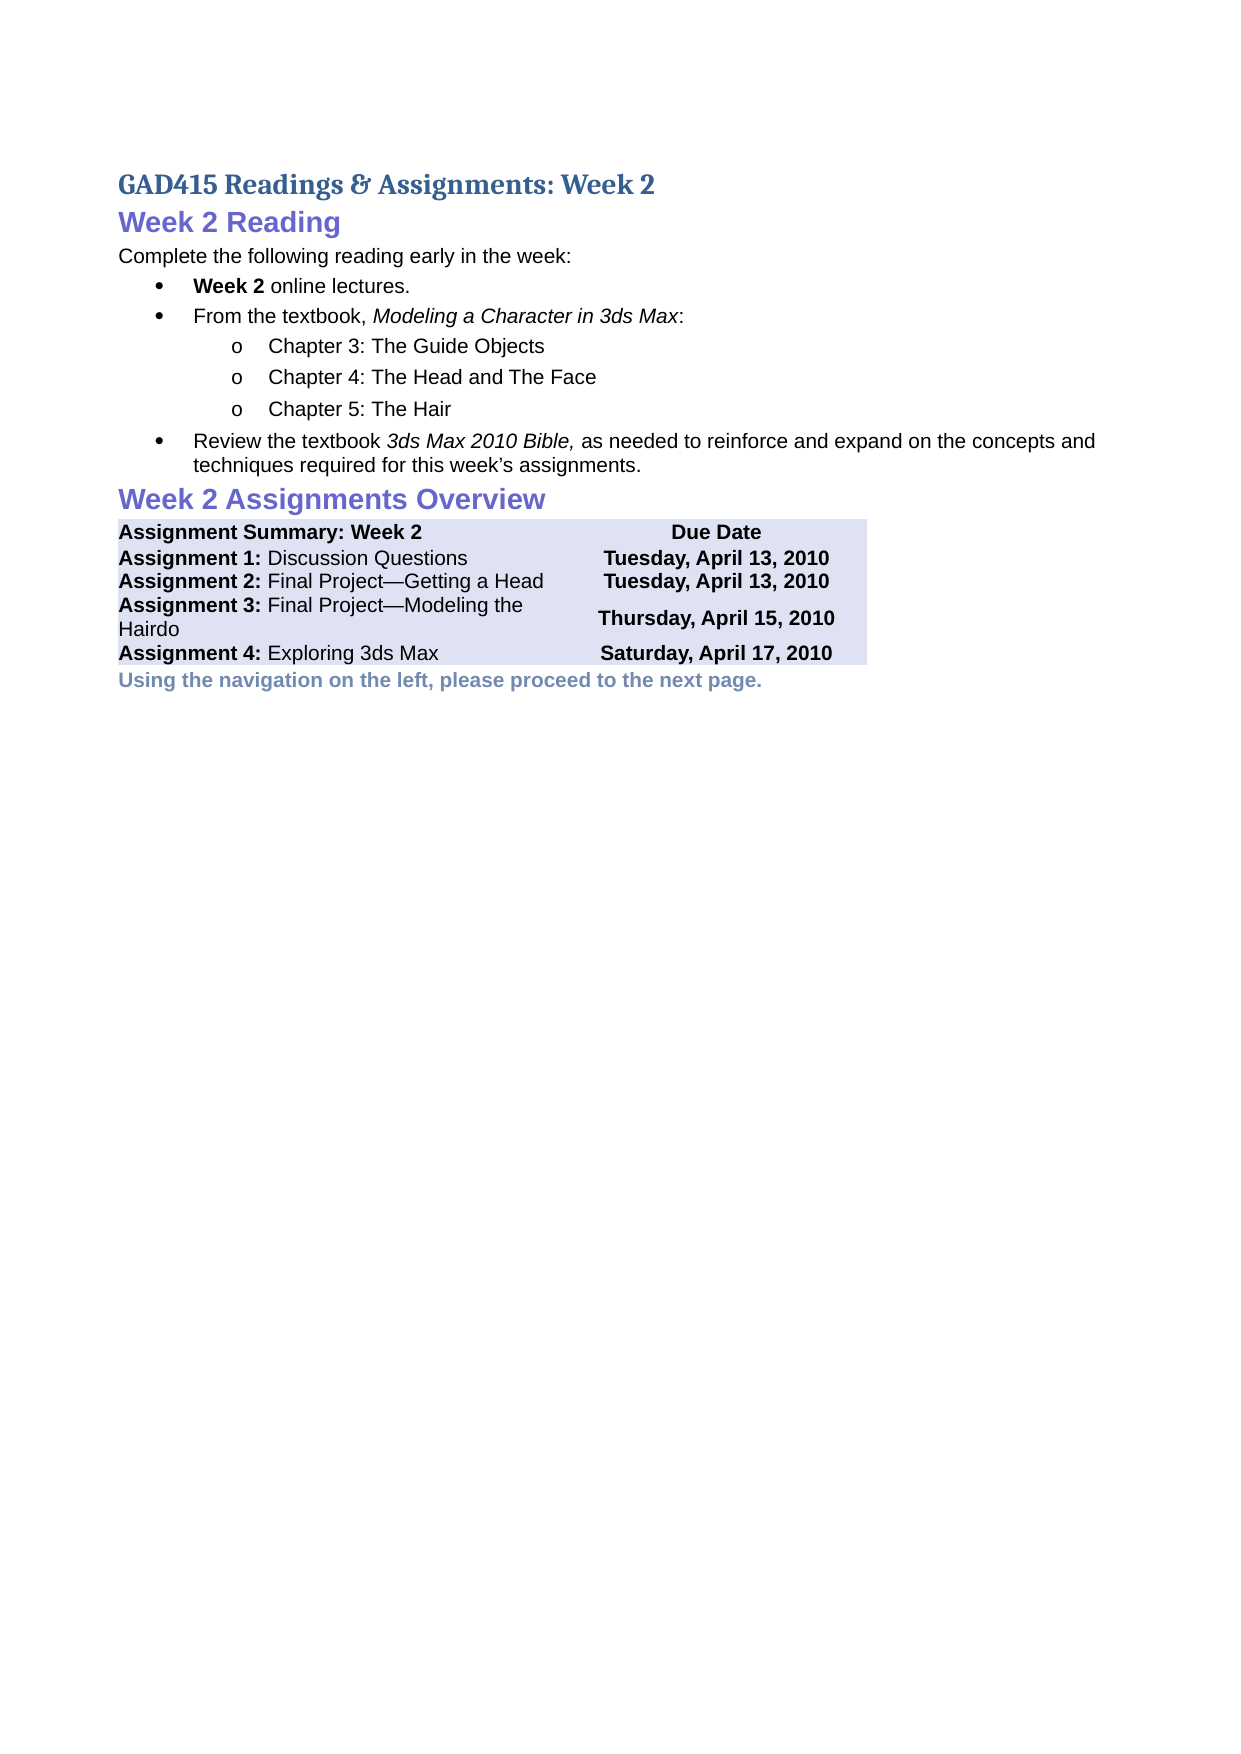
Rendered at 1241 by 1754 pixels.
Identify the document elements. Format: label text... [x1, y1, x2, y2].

text Week 2 Assignments Overview [118, 482, 1122, 516]
list Week 2 online lectures. [156, 274, 1122, 298]
text Week 2 Reading [118, 204, 1122, 238]
table_cell Saturday, April 17, 2010 [566, 641, 867, 665]
table_cell Assignment 1: Discussion Questions [118, 545, 566, 569]
table_header Assignment Summary: Week 2 [118, 519, 566, 545]
table_cell Assignment 3: Final Project—Modeling the Hairdo [118, 593, 566, 641]
list Chapter 5: The Hair [231, 397, 1122, 423]
table_cell Tuesday, April 13, 2010 [566, 569, 867, 593]
list Review the textbook 3ds Max 2010 Bible, as needed to reinforce and expand on the concepts and techniques required for this week’s assignments. [156, 428, 1122, 477]
text Using the navigation on the left, please proceed to the next page. [118, 668, 1122, 692]
table_cell Assignment 2: Final Project—Getting a Head [118, 569, 566, 593]
list Chapter 4: The Head and The Face [231, 365, 1122, 391]
subtitle GAD415 Readings & Assignments: Week 2 [118, 168, 1122, 202]
list Chapter 3: The Guide Objects [231, 333, 1122, 359]
table_cell Thursday, April 15, 2010 [566, 593, 867, 641]
text Complete the following reading early in the week: [118, 244, 1122, 268]
table_cell Tuesday, April 13, 2010 [566, 545, 867, 569]
list From the textbook, Modeling a Character in 3ds Max: [156, 304, 1122, 328]
table_cell Assignment 4: Exploring 3ds Max [118, 641, 566, 665]
table_header Due Date [566, 519, 867, 545]
